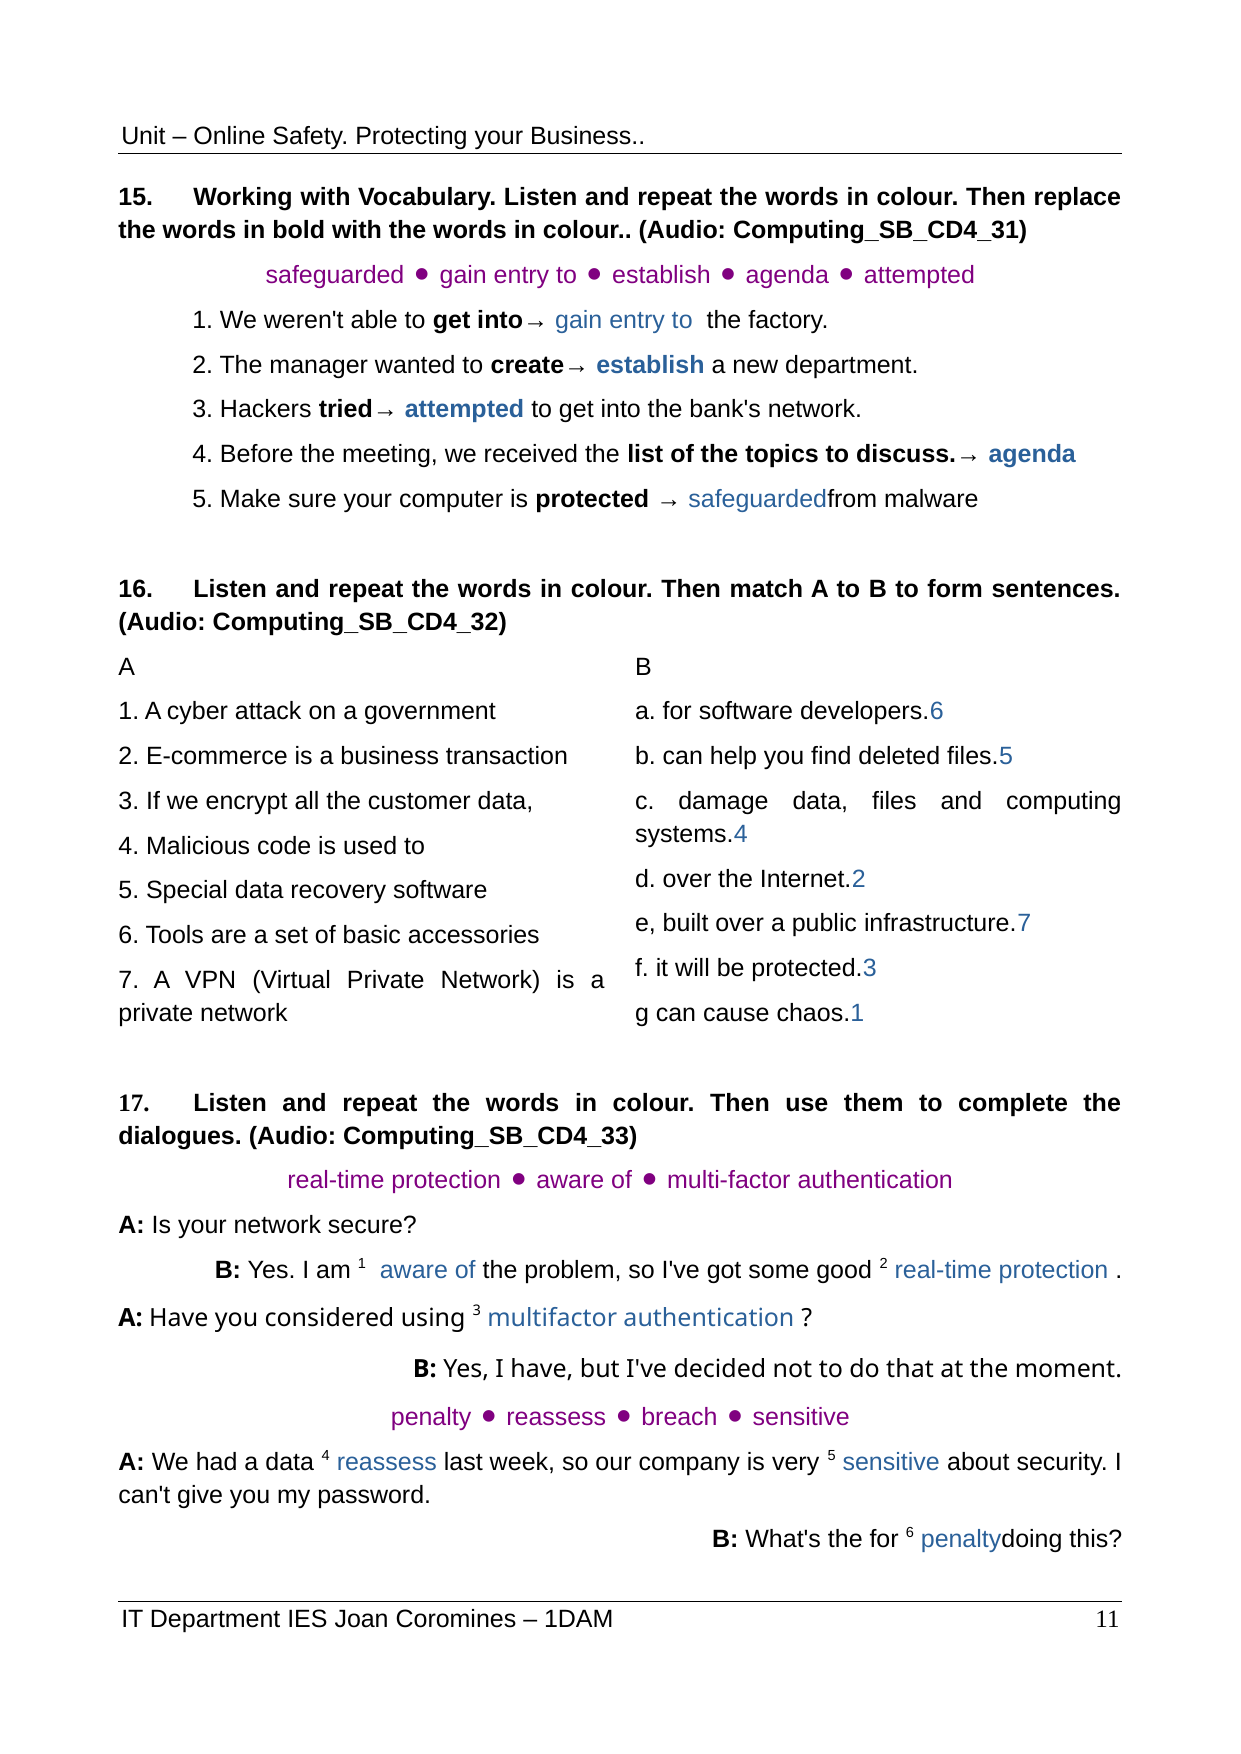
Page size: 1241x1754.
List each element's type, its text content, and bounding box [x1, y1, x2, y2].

text B [635, 651, 1122, 680]
text c. damage data, files and computing systems.4 [635, 786, 1122, 848]
text B: What's the for 6 penaltydoing this? [118, 1524, 1122, 1553]
text penalty ⚫ reassess ⚫ breach ⚫ sensitive [118, 1402, 1122, 1431]
text A: We had a data 4 reassess last week, so our company is very 5 sensitive about security. I can't give you my password. [118, 1447, 1122, 1508]
text B: Yes, I have, but I've decided not to do that at the moment. [118, 1351, 1122, 1385]
text A: Is your network secure? [118, 1210, 1122, 1239]
text d. over the Internet.2 [635, 864, 1122, 892]
text f. it will be protected.3 [635, 953, 1122, 982]
text 7. A VPN (Virtual Private Network) is a private network [118, 965, 605, 1027]
text g can cause chaos.1 [635, 998, 1122, 1027]
text 6. Tools are a set of basic accessories [118, 920, 605, 949]
text 3. If we encrypt all the customer data, [118, 786, 605, 814]
list Listen and repeat the words in colour. Then match A to B to form sentences. (Audio: Computing_SB_CD4_32) [118, 574, 1122, 635]
text safeguarded ⚫ gain entry to ⚫ establish ⚫ agenda ⚫ attempted [118, 260, 1122, 289]
list Listen and repeat the words in colour. Then use them to complete the dialogues. (Audio: Computing_SB_CD4_33) [118, 1088, 1122, 1149]
text 5. Special data recovery software [118, 875, 605, 904]
text 4. Before the meeting, we received the list of the topics to discuss.→ agenda [192, 439, 1122, 468]
text 3. Hackers tried→ attempted to get into the bank's network. [192, 394, 1122, 423]
list Working with Vocabulary. Listen and repeat the words in colour. Then replace the words in bold with the words in colour.. (Audio: Computing_SB_CD4_31) [118, 182, 1122, 244]
text 5. Make sure your computer is protected → safeguardedfrom malware [192, 484, 1122, 513]
text 1. We weren't able to get into→ gain entry to the factory. [192, 305, 1122, 334]
text a. for software developers.6 [635, 696, 1122, 725]
text 4. Malicious code is used to [118, 831, 605, 859]
text B: Yes. I am 1 aware of the problem, so I've got some good 2 real-time protection . [118, 1255, 1122, 1284]
text A [118, 651, 605, 680]
text 2. E-commerce is a business transaction [118, 741, 605, 770]
text e, built over a public infrastructure.7 [635, 908, 1122, 937]
text b. can help you find deleted files.5 [635, 741, 1122, 770]
text 2. The manager wanted to create→ establish a new department. [192, 350, 1122, 378]
text A: Have you considered using 3 multifactor authentication ? [118, 1300, 1122, 1334]
text 1. A cyber attack on a government [118, 696, 605, 725]
text real-time protection ⚫ aware of ⚫ multi-factor authentication [118, 1166, 1122, 1194]
